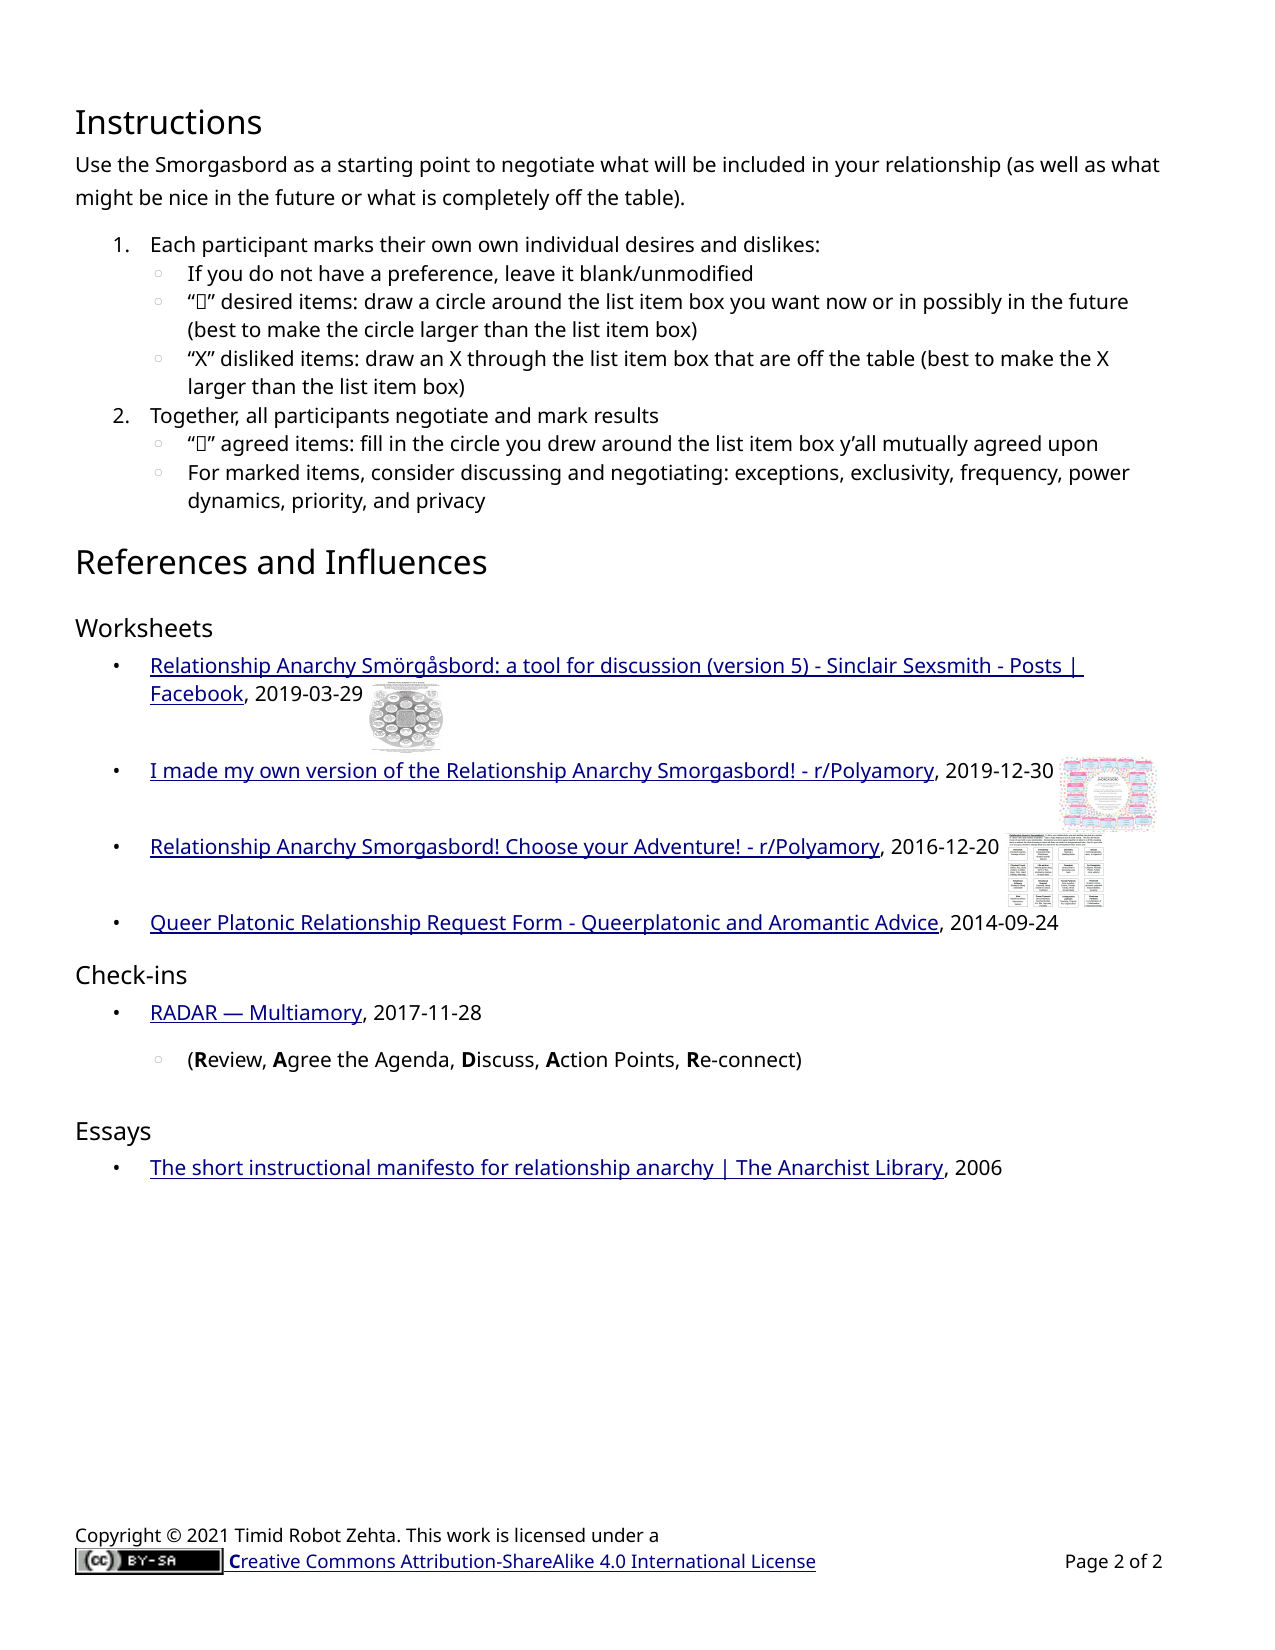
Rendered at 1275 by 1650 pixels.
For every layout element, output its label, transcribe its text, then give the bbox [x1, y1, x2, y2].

list RADAR — Multiamory, 2017‑11‑28 [112, 998, 1162, 1026]
list “” desired items: draw a circle around the list item box you want now or in possibly in the future (best to make the circle larger than the list item box) [150, 287, 1162, 344]
subtitle Check-ins [75, 958, 1162, 992]
list Relationship Anarchy Smörgåsbord: a tool for discussion (version 5) - Sinclair Sexsmith - Posts | Facebook, 2019‑03‑29 [112, 651, 1162, 756]
subtitle Instructions [75, 99, 1162, 144]
list Each participant marks their own own individual desires and dislikes: [112, 230, 1162, 259]
subtitle References and Influences [75, 538, 1162, 584]
subtitle Essays [75, 1113, 1162, 1147]
picture [1004, 833, 1105, 909]
text Use the Smorgasbord as a starting point to negotiate what will be included in your relationship (as well as what might be nice in the future or what is completely off the table). [75, 150, 1162, 211]
list I made my own version of the Relationship Anarchy Smorgasbord! - r/Polyamory, 2019‑12‑30 [112, 756, 1162, 832]
picture [1059, 757, 1157, 832]
picture [75, 1548, 224, 1575]
list The short instructional manifesto for relationship anarchy | The Anarchist Library, 2006 [112, 1153, 1162, 1182]
list If you do not have a preference, leave it blank/unmodified [150, 259, 1162, 287]
list Relationship Anarchy Smorgasbord! Choose your Adventure! - r/Polyamory, 2016‑12‑20 [112, 832, 1162, 908]
list For marked items, consider discussing and negotiating: exceptions, exclusivity, frequency, power dynamics, priority, and privacy [150, 458, 1162, 514]
picture [368, 680, 444, 756]
subtitle Worksheets [75, 611, 1162, 645]
list “X” disliked items: draw an X through the list item box that are off the table (best to make the X larger than the list item box) [150, 344, 1162, 401]
list Together, all participants negotiate and mark results [112, 401, 1162, 429]
list (Review, Agree the Agenda, Discuss, Action Points, Re‑connect) [150, 1045, 1162, 1073]
list “” agreed items: fill in the circle you drew around the list item box y’all mutually agreed upon [150, 429, 1162, 458]
list Queer Platonic Relationship Request Form - Queerplatonic and Aromantic Advice, 2014‑09‑24 [112, 908, 1162, 937]
